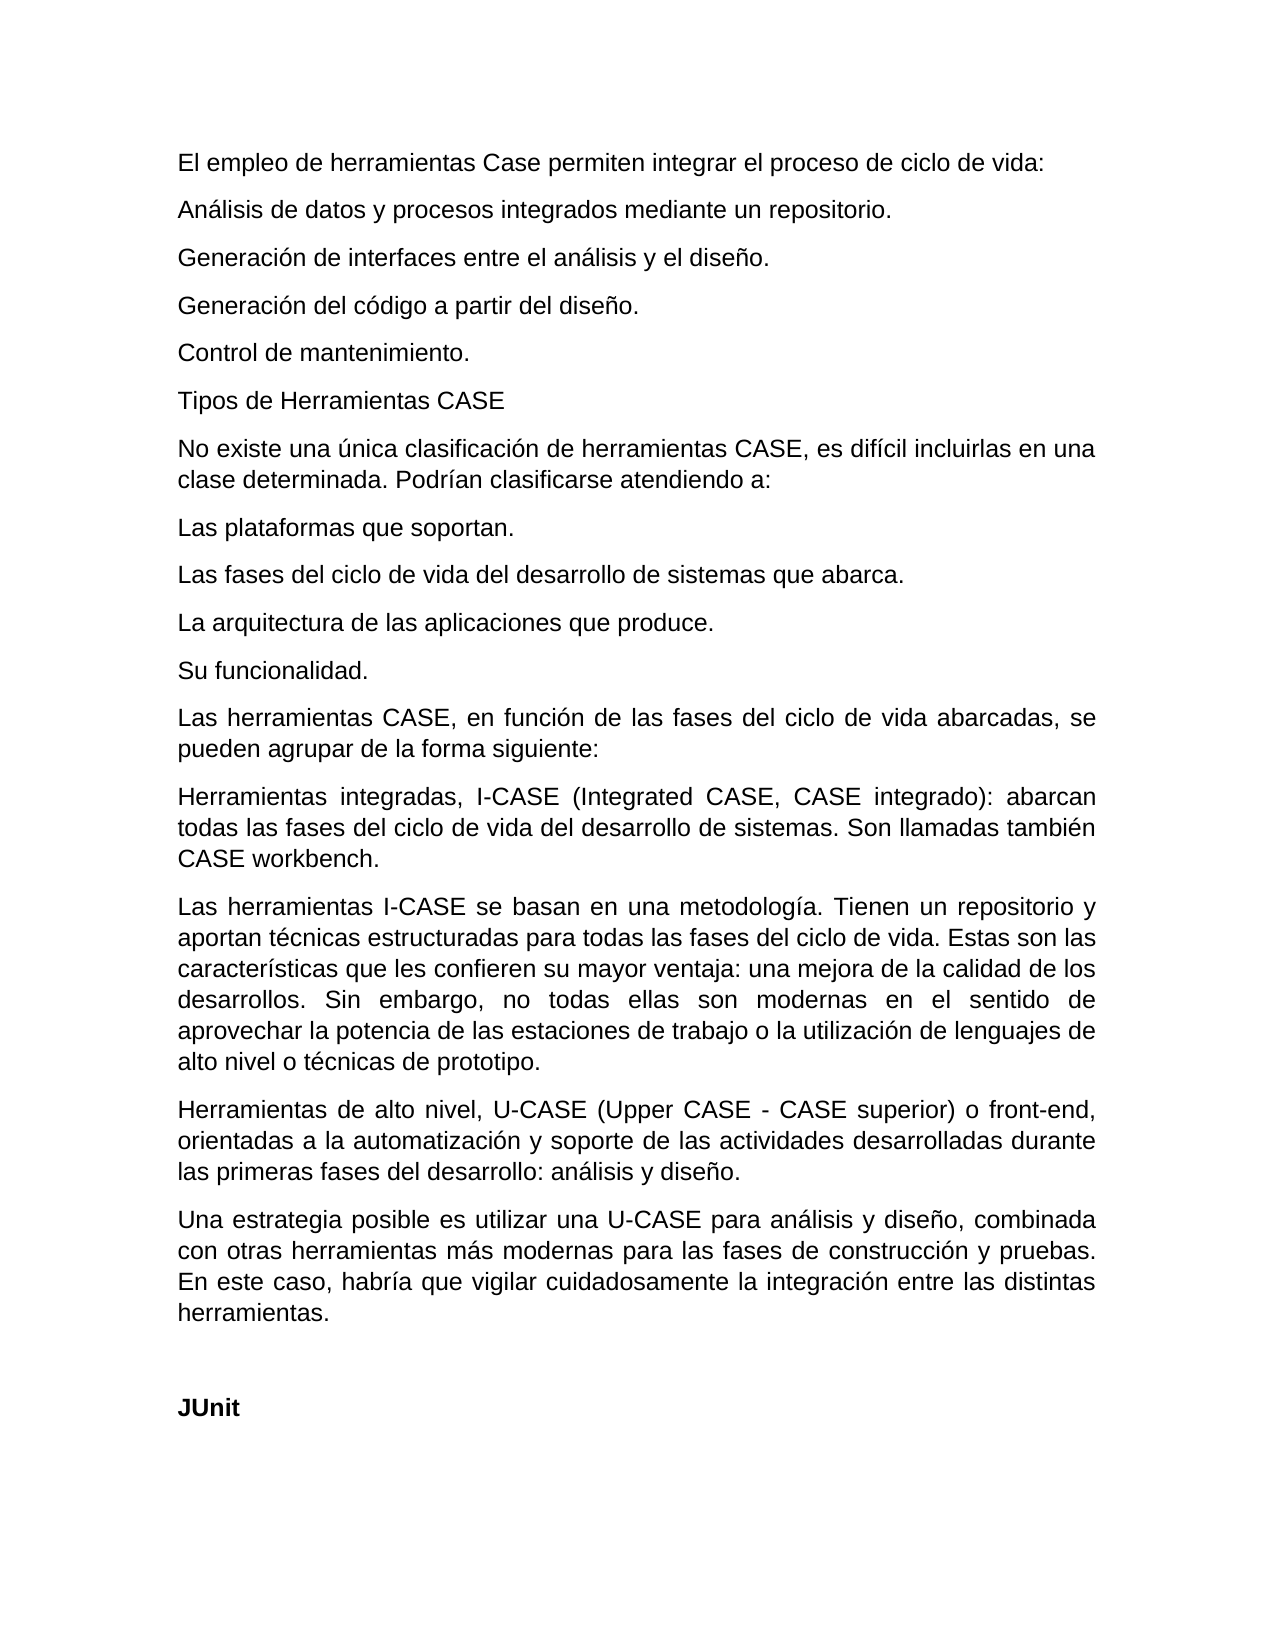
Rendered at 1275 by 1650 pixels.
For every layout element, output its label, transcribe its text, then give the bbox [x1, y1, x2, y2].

text Las plataformas que soportan. [177, 513, 1098, 541]
text Análisis de datos y procesos integrados mediante un repositorio. [177, 195, 1098, 224]
text No existe una única clasificación de herramientas CASE, es difícil incluirlas en una clase determinada. Podrían clasificarse atendiendo a: [177, 434, 1098, 494]
text Herramientas de alto nivel, U-CASE (Upper CASE - CASE superior) o front-end, orientadas a la automatización y soporte de las actividades desarrolladas durante las primeras fases del desarrollo: análisis y diseño. [177, 1095, 1098, 1186]
text Una estrategia posible es utilizar una U-CASE para análisis y diseño, combinada con otras herramientas más modernas para las fases de construcción y pruebas. En este caso, habría que vigilar cuidadosamente la integración entre las distintas herramientas. [177, 1205, 1098, 1327]
text Las fases del ciclo de vida del desarrollo de sistemas que abarca. [177, 560, 1098, 589]
text Herramientas integradas, I-CASE (Integrated CASE, CASE integrado): abarcan todas las fases del ciclo de vida del desarrollo de sistemas. Son llamadas también CASE workbench. [177, 782, 1098, 873]
text Su funcionalidad. [177, 656, 1098, 684]
text Las herramientas CASE, en función de las fases del ciclo de vida abarcadas, se pueden agrupar de la forma siguiente: [177, 703, 1098, 763]
text Generación de interfaces entre el análisis y el diseño. [177, 243, 1098, 272]
text Control de mantenimiento. [177, 338, 1098, 367]
text El empleo de herramientas Case permiten integrar el proceso de ciclo de vida: [177, 148, 1098, 176]
text La arquitectura de las aplicaciones que produce. [177, 608, 1098, 637]
text JUnit [177, 1393, 1098, 1422]
text Generación del código a partir del diseño. [177, 291, 1098, 319]
text Las herramientas I-CASE se basan en una metodología. Tienen un repositorio y aportan técnicas estructuradas para todas las fases del ciclo de vida. Estas son las características que les confieren su mayor ventaja: una mejora de la calidad de los desarrollos. Sin embargo, no todas ellas son modernas en el sentido de aprovechar la potencia de las estaciones de trabajo o la utilización de lenguajes de alto nivel o técnicas de prototipo. [177, 892, 1098, 1076]
text Tipos de Herramientas CASE [177, 386, 1098, 415]
